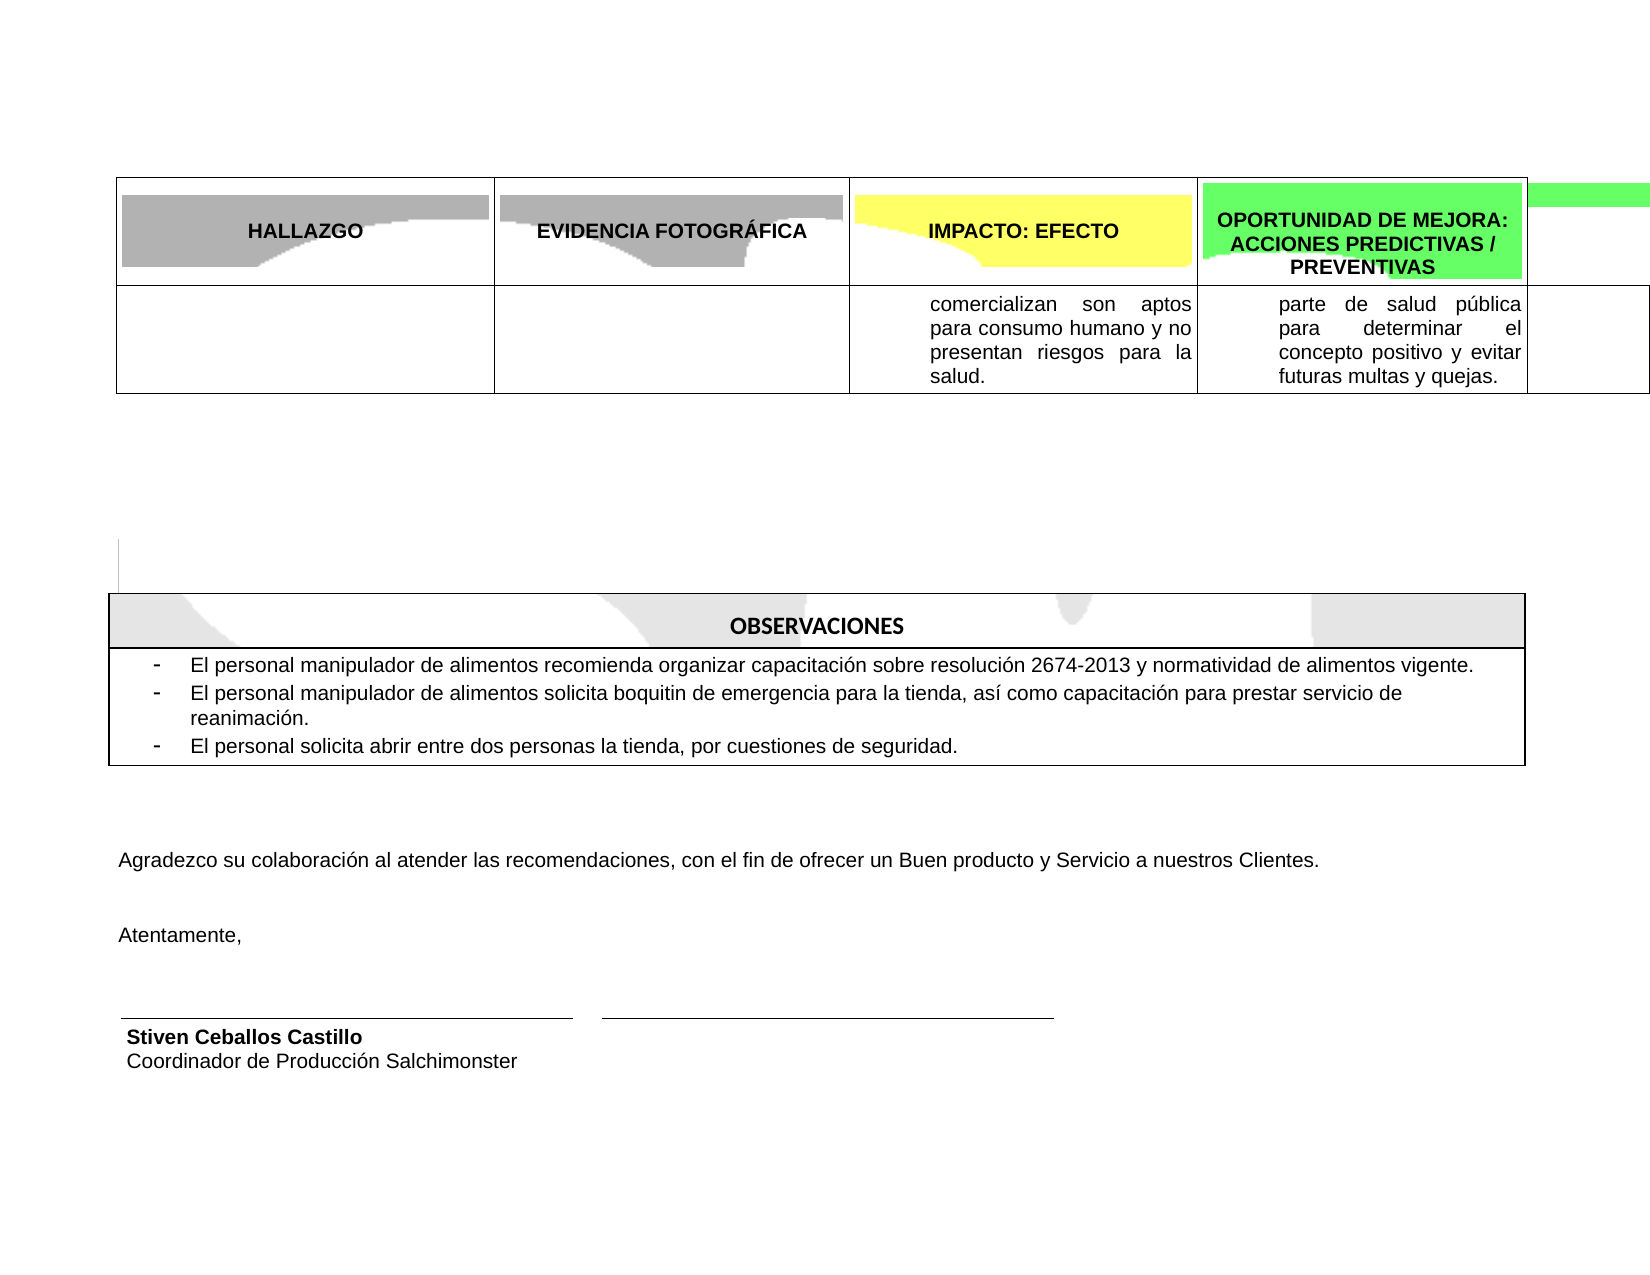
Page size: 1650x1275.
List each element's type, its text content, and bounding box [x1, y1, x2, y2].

table_header – [1528, 177, 1650, 183]
table_header [602, 1019, 1054, 1078]
table_cell [446, 482, 494, 539]
text Atentamente, [1503, 922, 1532, 946]
table_header – [1528, 207, 1650, 285]
table_header IMPACTO: EFECTO [850, 178, 1197, 262]
table_header [1054, 1018, 1534, 1078]
text Atentamente, [968, 922, 1028, 946]
table_header OBSERVACIONES [1312, 594, 1524, 647]
table_cell [361, 394, 446, 524]
table_cell Los documentos solicitados por salud pública son importantes tenerlos en orden e impresos, los cuales son evidencia de los procesos de calidad llevados a cabo por el personal manipulador y el jefe de tienda. La falta de certificación de aptitud del personal para manipular alimentos puede causar multas con los entes de control, ya que no se garantiza la total inocuidad de los alimentos preparados por el personal. Se debe tener registro del certificado de aprobado por salud pública, con el fin de garantizar que los productos que se comercializan son aptos para consumo humano y no presentan riesgos para la salud. [993, 286, 1163, 393]
table_header OPORTUNIDAD DE MEJORA: ACCIONES PREDICTIVAS / PREVENTIVAS [1198, 178, 1527, 285]
table_cell Se recomienda imprimir todos los documentos que existan en el restaurante y complementarlos con los restantes. Se necesita la elaboración detallada del plan de saneamiento, ya que Salchimonster no cuenta con ningún documento al respecto. Los manipuladores de alimentos deben realizarse el examen de aptitud de manipulación de manera urgente, para determinar si son aptos o no para la labor. Estos documentos deben de estar en la carpeta de calidad. Solicitar mediante cita previa, la revisión por parte de salud pública para determinar el concepto positivo y evitar futuras multas y quejas. [1368, 286, 1527, 393]
table_header EVIDENCIA FOTOGRÁFICA [495, 178, 849, 221]
table_header IMPACTO: EFECTO [984, 267, 1184, 285]
table_cell [116, 394, 154, 539]
table_header [573, 1018, 602, 1078]
table_cell El personal manipulador de alimentos recomienda organizar capacitación sobre resolución 2674-2013 y normatividad de alimentos vigente. El personal manipulador de alimentos solicita boquitin de emergencia para la tienda, así como capacitación para prestar servicio de reanimación. El personal solicita abrir entre dos personas la tienda, por cuestiones de seguridad. [1314, 649, 1524, 765]
table_cell [1319, 394, 1527, 539]
table_cell [1011, 394, 1132, 539]
table_header OBSERVACIONES [110, 594, 239, 647]
table_cell [1528, 286, 1649, 393]
table_cell [117, 286, 227, 393]
table_cell El personal manipulador de alimentos recomienda organizar capacitación sobre resolución 2674-2013 y normatividad de alimentos vigente. El personal manipulador de alimentos solicita boquitin de emergencia para la tienda, así como capacitación para prestar servicio de reanimación. El personal solicita abrir entre dos personas la tienda, por cuestiones de seguridad. [110, 649, 427, 765]
table_cell [502, 394, 804, 539]
text Atentamente, [118, 931, 137, 946]
table_cell [677, 286, 766, 393]
text Agradezco su colaboración al atender las recomendaciones, con el fin de ofrecer un Buen producto y Servicio a nuestros Clientes. [1377, 848, 1532, 872]
table_header HALLAZGO [117, 178, 494, 285]
table_cell [1528, 394, 1650, 539]
text Atentamente, [1408, 922, 1472, 946]
table_cell [446, 394, 467, 416]
table_header OBSERVACIONES [1057, 594, 1092, 624]
table_cell El personal manipulador de alimentos recomienda organizar capacitación sobre resolución 2674-2013 y normatividad de alimentos vigente. El personal manipulador de alimentos solicita boquitin de emergencia para la tienda, así como capacitación para prestar servicio de reanimación. El personal solicita abrir entre dos personas la tienda, por cuestiones de seguridad. [654, 649, 798, 765]
table_header Stiven Ceballos Castillo Coordinador de Producción Salchimonster [121, 1019, 572, 1078]
table_header OBSERVACIONES [601, 594, 806, 647]
text Atentamente, [623, 922, 714, 946]
table_cell [495, 509, 502, 539]
text Atentamente, [1094, 922, 1153, 946]
table_header EVIDENCIA FOTOGRÁFICA [654, 267, 744, 285]
